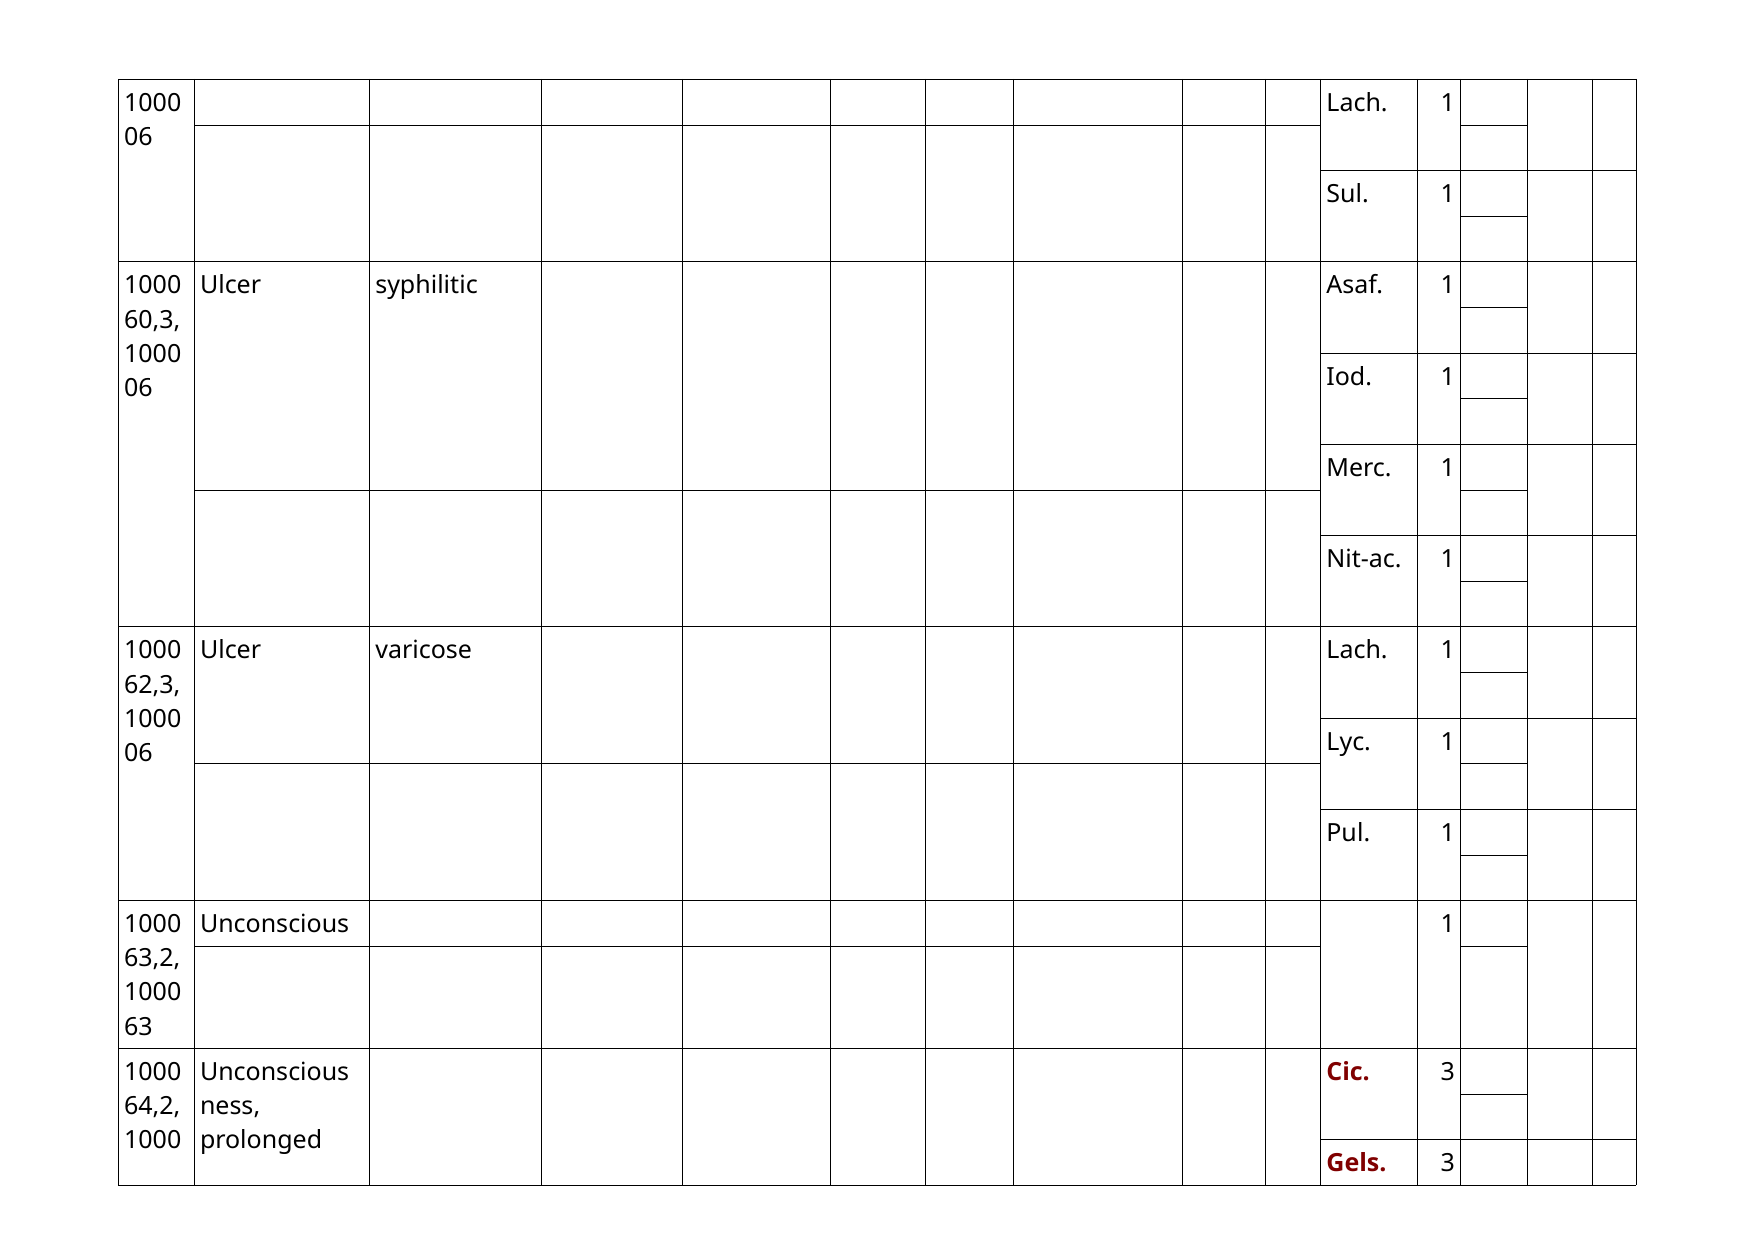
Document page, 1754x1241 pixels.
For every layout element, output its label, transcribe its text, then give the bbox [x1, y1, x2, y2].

table_cell [1528, 719, 1592, 809]
table_cell [831, 947, 925, 1048]
table_cell [1528, 627, 1592, 718]
table_cell [1461, 673, 1527, 718]
table_cell [1593, 627, 1636, 718]
table_cell 1 [1418, 171, 1460, 261]
table_cell [1593, 445, 1636, 535]
table_cell [1528, 1049, 1592, 1139]
table_cell [926, 627, 1013, 763]
table_cell [542, 491, 682, 626]
table_cell [926, 126, 1013, 261]
table_cell [1593, 536, 1636, 626]
table_cell [370, 491, 541, 626]
table_cell [926, 1049, 1013, 1185]
table_cell [1266, 491, 1320, 626]
table_cell [370, 126, 541, 261]
table_cell [1461, 80, 1527, 124]
table_cell [683, 491, 830, 626]
table_cell syphilitic [370, 262, 541, 489]
table_cell Asaf. [1321, 262, 1417, 353]
table_cell [1593, 262, 1636, 353]
table_cell [1461, 719, 1527, 763]
table_cell [1461, 171, 1527, 216]
table_cell [1014, 80, 1182, 124]
table_cell [195, 764, 369, 900]
table_cell Merc. [1321, 445, 1417, 535]
table_cell [370, 947, 541, 1048]
table_cell [1266, 627, 1320, 763]
table_cell [683, 627, 830, 763]
table_cell [1528, 536, 1592, 626]
table_cell [1593, 80, 1636, 170]
table_cell Unconscious [195, 901, 369, 946]
table_cell [831, 627, 925, 763]
table_cell [1266, 764, 1320, 900]
table_cell [1593, 810, 1636, 900]
table_cell [1461, 627, 1527, 672]
table_cell [1461, 308, 1527, 353]
table_cell [370, 764, 541, 900]
table_cell [926, 80, 1013, 124]
table_cell [1461, 1095, 1527, 1139]
table_cell [831, 1049, 925, 1185]
table_cell [1593, 354, 1636, 444]
table_cell [683, 1049, 830, 1185]
table_cell [831, 491, 925, 626]
table_cell [831, 80, 925, 124]
table_cell [542, 80, 682, 124]
table_cell [1183, 901, 1265, 946]
table_cell Nit-ac. [1321, 536, 1417, 626]
table_cell [1014, 901, 1182, 946]
table_cell [1183, 627, 1265, 763]
table_cell [1461, 901, 1527, 946]
table_cell 3 [1418, 1049, 1460, 1139]
table_cell [1461, 445, 1527, 489]
table_cell [1014, 126, 1182, 261]
table_cell [1461, 262, 1527, 307]
table_cell Iod. [1321, 354, 1417, 444]
table_cell [1461, 399, 1527, 444]
table_cell 100062,3,100006 [119, 627, 194, 900]
table_cell 100006 [119, 80, 194, 261]
table_cell [1593, 171, 1636, 261]
table_cell [1461, 354, 1527, 398]
table_cell [1266, 901, 1320, 946]
table_cell [1528, 810, 1592, 900]
table_cell [831, 764, 925, 900]
table_cell [542, 901, 682, 946]
table_cell [195, 126, 369, 261]
table_cell 3 [1418, 1140, 1460, 1185]
table_cell [1461, 810, 1527, 854]
table_cell [926, 901, 1013, 946]
table_cell [542, 947, 682, 1048]
table_cell [1593, 719, 1636, 809]
table_cell [542, 262, 682, 489]
table_cell [1266, 947, 1320, 1048]
table_cell 1 [1418, 810, 1460, 900]
table_cell [1528, 171, 1592, 261]
table_cell [926, 262, 1013, 489]
table_cell Ulcer [195, 262, 369, 489]
table_cell 1 [1418, 80, 1460, 170]
table_cell [195, 80, 369, 124]
table_cell Cic. [1321, 1049, 1417, 1139]
table_cell [1593, 1140, 1636, 1185]
table_cell [1461, 764, 1527, 809]
table_cell [1014, 764, 1182, 900]
table_cell Ulcer [195, 627, 369, 763]
table_cell [542, 764, 682, 900]
table_cell [1593, 1049, 1636, 1139]
table_cell [926, 764, 1013, 900]
table_cell [542, 627, 682, 763]
table_cell [195, 491, 369, 626]
table_cell [1461, 217, 1527, 261]
table_cell [1183, 947, 1265, 1048]
table_cell [1528, 80, 1592, 170]
table_cell [926, 491, 1013, 626]
table_cell [683, 947, 830, 1048]
table_cell [1528, 445, 1592, 535]
table_cell [1183, 80, 1265, 124]
table_cell [1461, 582, 1527, 626]
table_cell [831, 262, 925, 489]
table_cell [1321, 901, 1417, 1048]
table_cell Sul. [1321, 171, 1417, 261]
table_cell [1014, 947, 1182, 1048]
table_cell Lach. [1321, 80, 1417, 170]
table_cell Unconsciousness, prolonged [195, 1049, 369, 1185]
table_cell [1461, 536, 1527, 581]
table_cell [1014, 491, 1182, 626]
table_cell [1461, 947, 1527, 1048]
table_cell [1266, 126, 1320, 261]
table_cell [370, 80, 541, 124]
table_cell [926, 947, 1013, 1048]
table_cell varicose [370, 627, 541, 763]
table_cell 1 [1418, 262, 1460, 353]
table_cell [1593, 901, 1636, 1048]
table_cell [542, 1049, 682, 1185]
table_cell 100063,2,100063 [119, 901, 194, 1048]
table_cell [195, 947, 369, 1048]
table_cell [1014, 1049, 1182, 1185]
table_cell Lach. [1321, 627, 1417, 718]
table_cell [370, 901, 541, 946]
table_cell Gels. [1321, 1140, 1417, 1185]
table_cell [831, 126, 925, 261]
table_cell 1 [1418, 901, 1460, 1048]
table_cell [542, 126, 682, 261]
table_cell [683, 262, 830, 489]
table_cell [1183, 126, 1265, 261]
table_cell [1528, 262, 1592, 353]
table_cell 1 [1418, 627, 1460, 718]
table_cell Pul. [1321, 810, 1417, 900]
table_cell [1266, 1049, 1320, 1185]
table_cell [1528, 354, 1592, 444]
table_cell [1014, 262, 1182, 489]
table_cell [1183, 491, 1265, 626]
table_cell [683, 80, 830, 124]
table_cell [1461, 126, 1527, 170]
table_cell [683, 901, 830, 946]
table_cell [1183, 764, 1265, 900]
table_cell [1461, 1140, 1527, 1185]
table_cell [1461, 491, 1527, 535]
table_cell 1 [1418, 536, 1460, 626]
table_cell [1014, 627, 1182, 763]
table_cell [1461, 1049, 1527, 1093]
table_cell 1 [1418, 354, 1460, 444]
table_cell [1528, 901, 1592, 1048]
table_cell [1183, 1049, 1265, 1185]
table_cell [1266, 262, 1320, 489]
table_cell 100060,3,100006 [119, 262, 194, 626]
table_cell [370, 1049, 541, 1185]
table_cell Lyc. [1321, 719, 1417, 809]
table_cell [831, 901, 925, 946]
table_cell [683, 764, 830, 900]
table_cell 1 [1418, 719, 1460, 809]
table_cell [1461, 856, 1527, 900]
table_cell [683, 126, 830, 261]
table_cell 100064,2,1000 [119, 1049, 194, 1185]
table_cell [1528, 1140, 1592, 1185]
table_cell [1266, 80, 1320, 124]
table_cell 1 [1418, 445, 1460, 535]
table_cell [1183, 262, 1265, 489]
